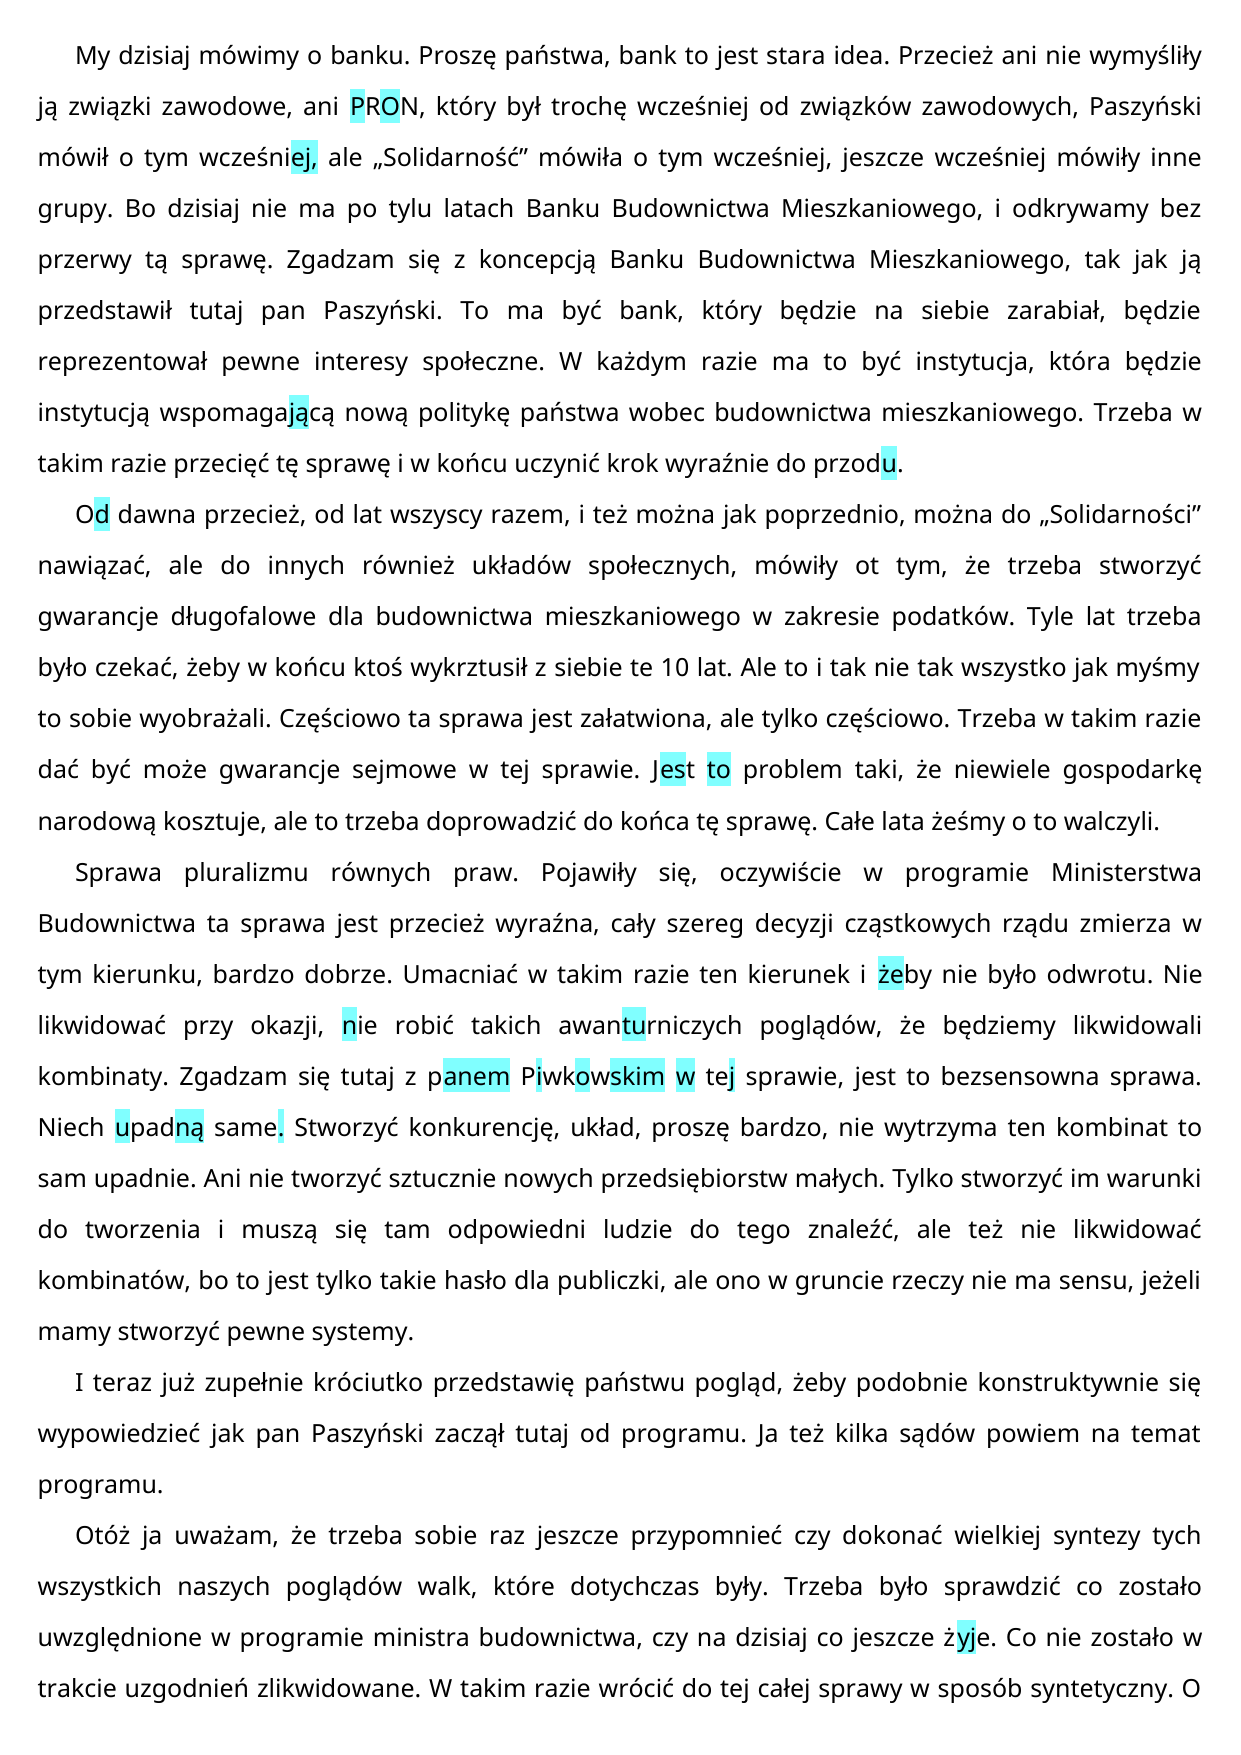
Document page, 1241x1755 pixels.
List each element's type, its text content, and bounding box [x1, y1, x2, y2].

text Otóż ja uważam, że trzeba sobie raz jeszcze przypomnieć czy dokonać wielkiej syntezy tych wszystkich naszych poglądów walk, które dotychczas były. Trzeba było sprawdzić co zostało uwzględnione w programie ministra budownictwa, czy na dzisiaj co jeszcze żyje. Co nie zostało w trakcie uzgodnień zlikwidowane. W takim razie wrócić do tej całej sprawy w sposób syntetyczny. O [37, 1518, 1203, 1705]
text I teraz już zupełnie króciutko przedstawię państwu pogląd, żeby podobnie konstruktywnie się wypowiedzieć jak pan Paszyński zaczął tutaj od programu. Ja też kilka sądów powiem na temat programu. [37, 1364, 1203, 1501]
text My dzisiaj mówimy o banku. Proszę państwa, bank to jest stara idea. Przecież ani nie wymyśliły ją związki zawodowe, ani PRON, który był trochę wcześniej od związków zawodowych, Paszyński mówił o tym wcześniej, ale „Solidarność” mówiła o tym wcześniej, jeszcze wcześniej mówiły inne grupy. Bo dzisiaj nie ma po tylu latach Banku Budownictwa Mieszkaniowego, i odkrywamy bez przerwy tą sprawę. Zgadzam się z koncepcją Banku Budownictwa Mieszkaniowego, tak jak ją przedstawił tutaj pan Paszyński. To ma być bank, który będzie na siebie zarabiał, będzie reprezentował pewne interesy społeczne. W każdym razie ma to być instytucja, która będzie instytucją wspomagającą nową politykę państwa wobec budownictwa mieszkaniowego. Trzeba w takim razie przecięć tę sprawę i w końcu uczynić krok wyraźnie do przodu. [37, 37, 1203, 480]
text Od dawna przecież, od lat wszyscy razem, i też można jak poprzednio, można do „Solidarności” nawiązać, ale do innych również układów społecznych, mówiły ot tym, że trzeba stworzyć gwarancje długofalowe dla budownictwa mieszkaniowego w zakresie podatków. Tyle lat trzeba było czekać, żeby w końcu ktoś wykrztusił z siebie te 10 lat. Ale to i tak nie tak wszystko jak myśmy to sobie wyobrażali. Częściowo ta sprawa jest załatwiona, ale tylko częściowo. Trzeba w takim razie dać być może gwarancje sejmowe w tej sprawie. Jest to problem taki, że niewiele gospodarkę narodową kosztuje, ale to trzeba doprowadzić do końca tę sprawę. Całe lata żeśmy o to walczyli. [37, 497, 1203, 837]
text Sprawa pluralizmu równych praw. Pojawiły się, oczywiście w programie Ministerstwa Budownictwa ta sprawa jest przecież wyraźna, cały szereg decyzji cząstkowych rządu zmierza w tym kierunku, bardzo dobrze. Umacniać w takim razie ten kierunek i żeby nie było odwrotu. Nie likwidować przy okazji, nie robić takich awanturniczych poglądów, że będziemy likwidowali kombinaty. Zgadzam się tutaj z panem Piwkowskim w tej sprawie, jest to bezsensowna sprawa. Niech upadną same. Stworzyć konkurencję, układ, proszę bardzo, nie wytrzyma ten kombinat to sam upadnie. Ani nie tworzyć sztucznie nowych przedsiębiorstw małych. Tylko stworzyć im warunki do tworzenia i muszą się tam odpowiedni ludzie do tego znaleźć, ale też nie likwidować kombinatów, bo to jest tylko takie hasło dla publiczki, ale ono w gruncie rzeczy nie ma sensu, jeżeli mamy stworzyć pewne systemy. [37, 854, 1203, 1348]
